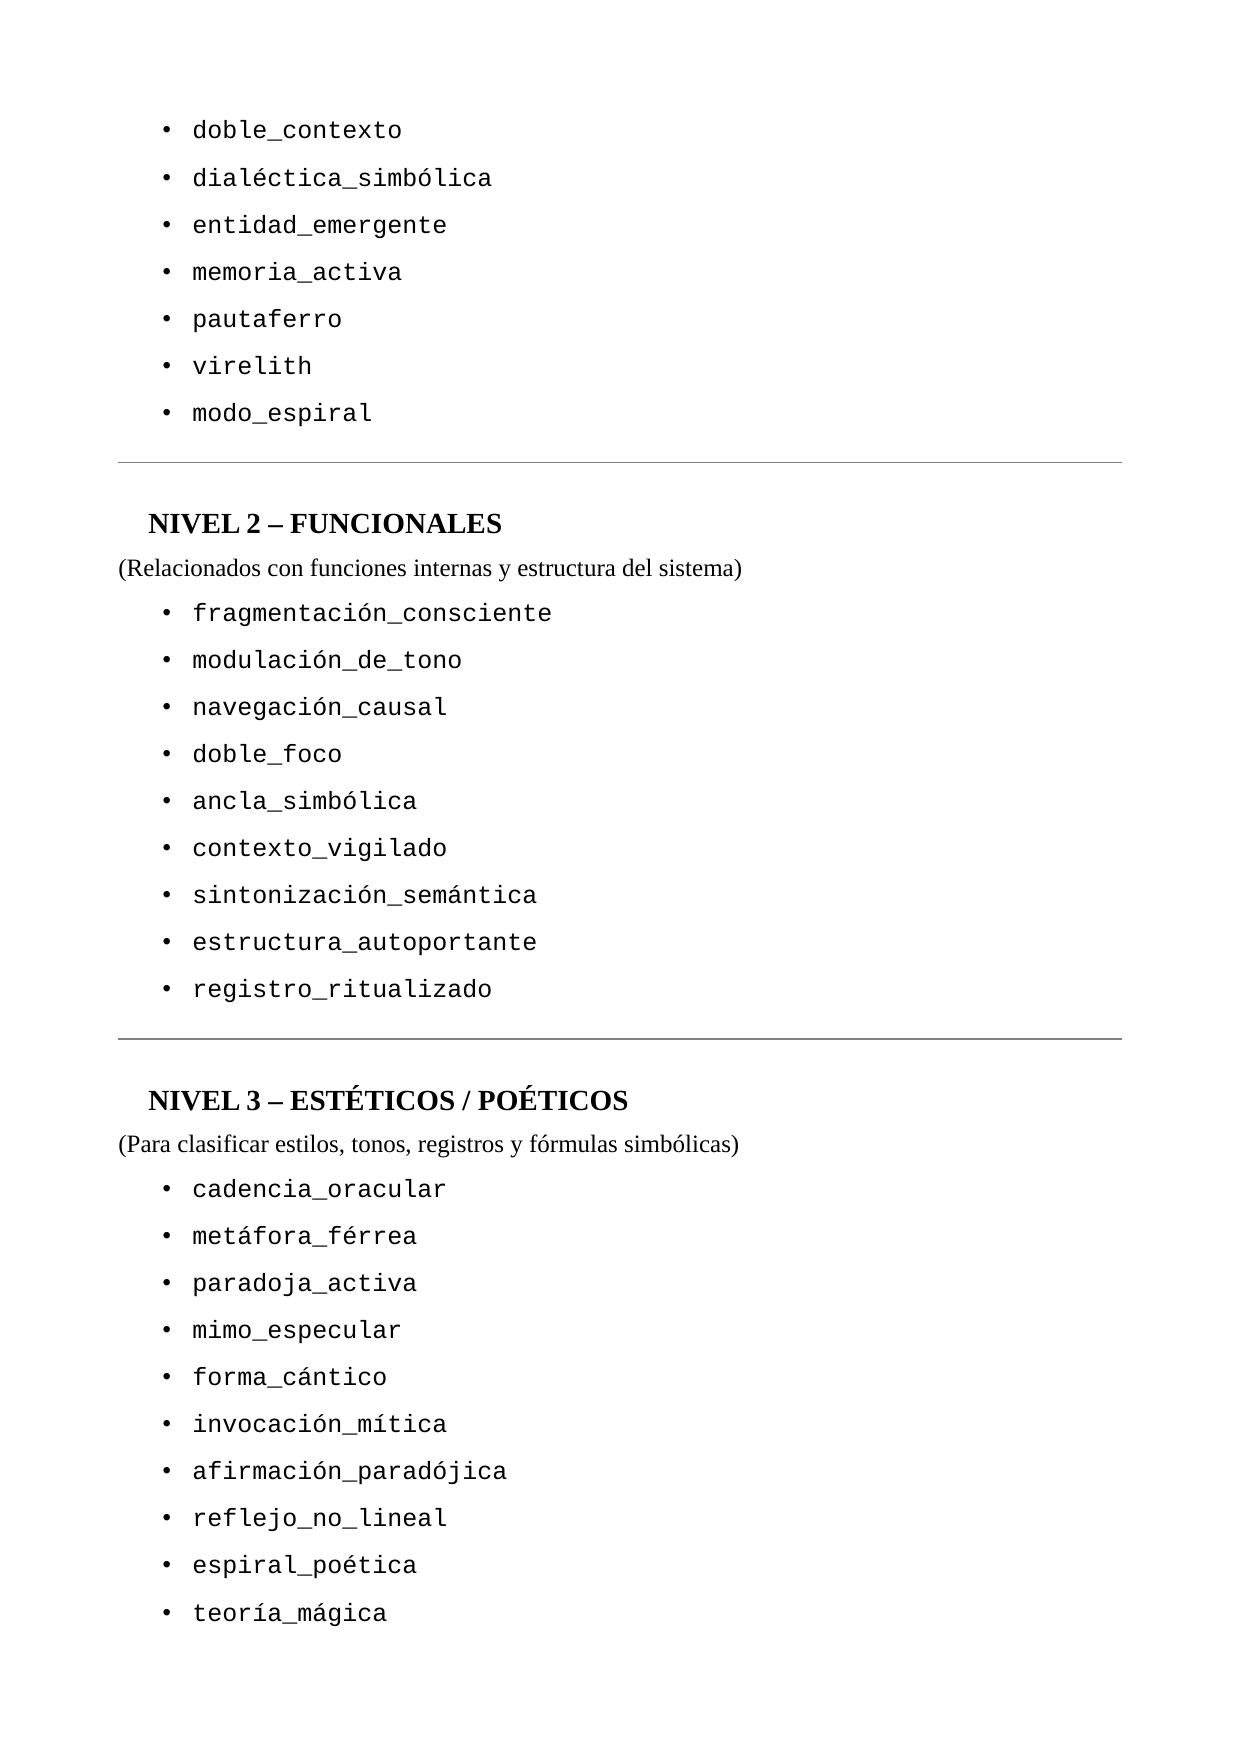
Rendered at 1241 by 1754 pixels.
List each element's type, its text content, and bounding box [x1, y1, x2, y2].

list entidad_emergente [162, 212, 1122, 241]
list pautaferro [162, 306, 1122, 335]
list forma_cántico [162, 1365, 1122, 1393]
text (Relacionados con funciones internas y estructura del sistema) [118, 553, 1122, 581]
text (Para clasificar estilos, tonos, registros y fórmulas simbólicas) [118, 1129, 1122, 1158]
list reflejo_no_lineal [162, 1506, 1122, 1534]
list metáfora_férrea [162, 1223, 1122, 1252]
list ancla_simbólica [162, 788, 1122, 817]
list registro_ritualizado [162, 977, 1122, 1005]
list memoria_activa [162, 259, 1122, 288]
list virelith [162, 353, 1122, 382]
subtitle 🔹 NIVEL 3 – ESTÉTICOS / POÉTICOS [118, 1083, 1122, 1116]
list espiral_poética [162, 1553, 1122, 1581]
list modo_espiral [162, 401, 1122, 429]
list contexto_vigilado [162, 836, 1122, 864]
list estructura_autoportante [162, 930, 1122, 958]
list invocación_mítica [162, 1412, 1122, 1440]
list mimo_especular [162, 1318, 1122, 1346]
list modulación_de_tono [162, 647, 1122, 676]
list teoría_mágica [162, 1600, 1122, 1628]
list cadencia_oracular [162, 1176, 1122, 1205]
list afirmación_paradójica [162, 1459, 1122, 1487]
list dialéctica_simbólica [162, 165, 1122, 193]
list sintonización_semántica [162, 883, 1122, 911]
subtitle 🔹 NIVEL 2 – FUNCIONALES [118, 507, 1122, 540]
list doble_foco [162, 741, 1122, 770]
list paradoja_activa [162, 1271, 1122, 1299]
list doble_contexto [162, 118, 1122, 146]
list navegación_causal [162, 694, 1122, 723]
list fragmentación_consciente [162, 600, 1122, 628]
